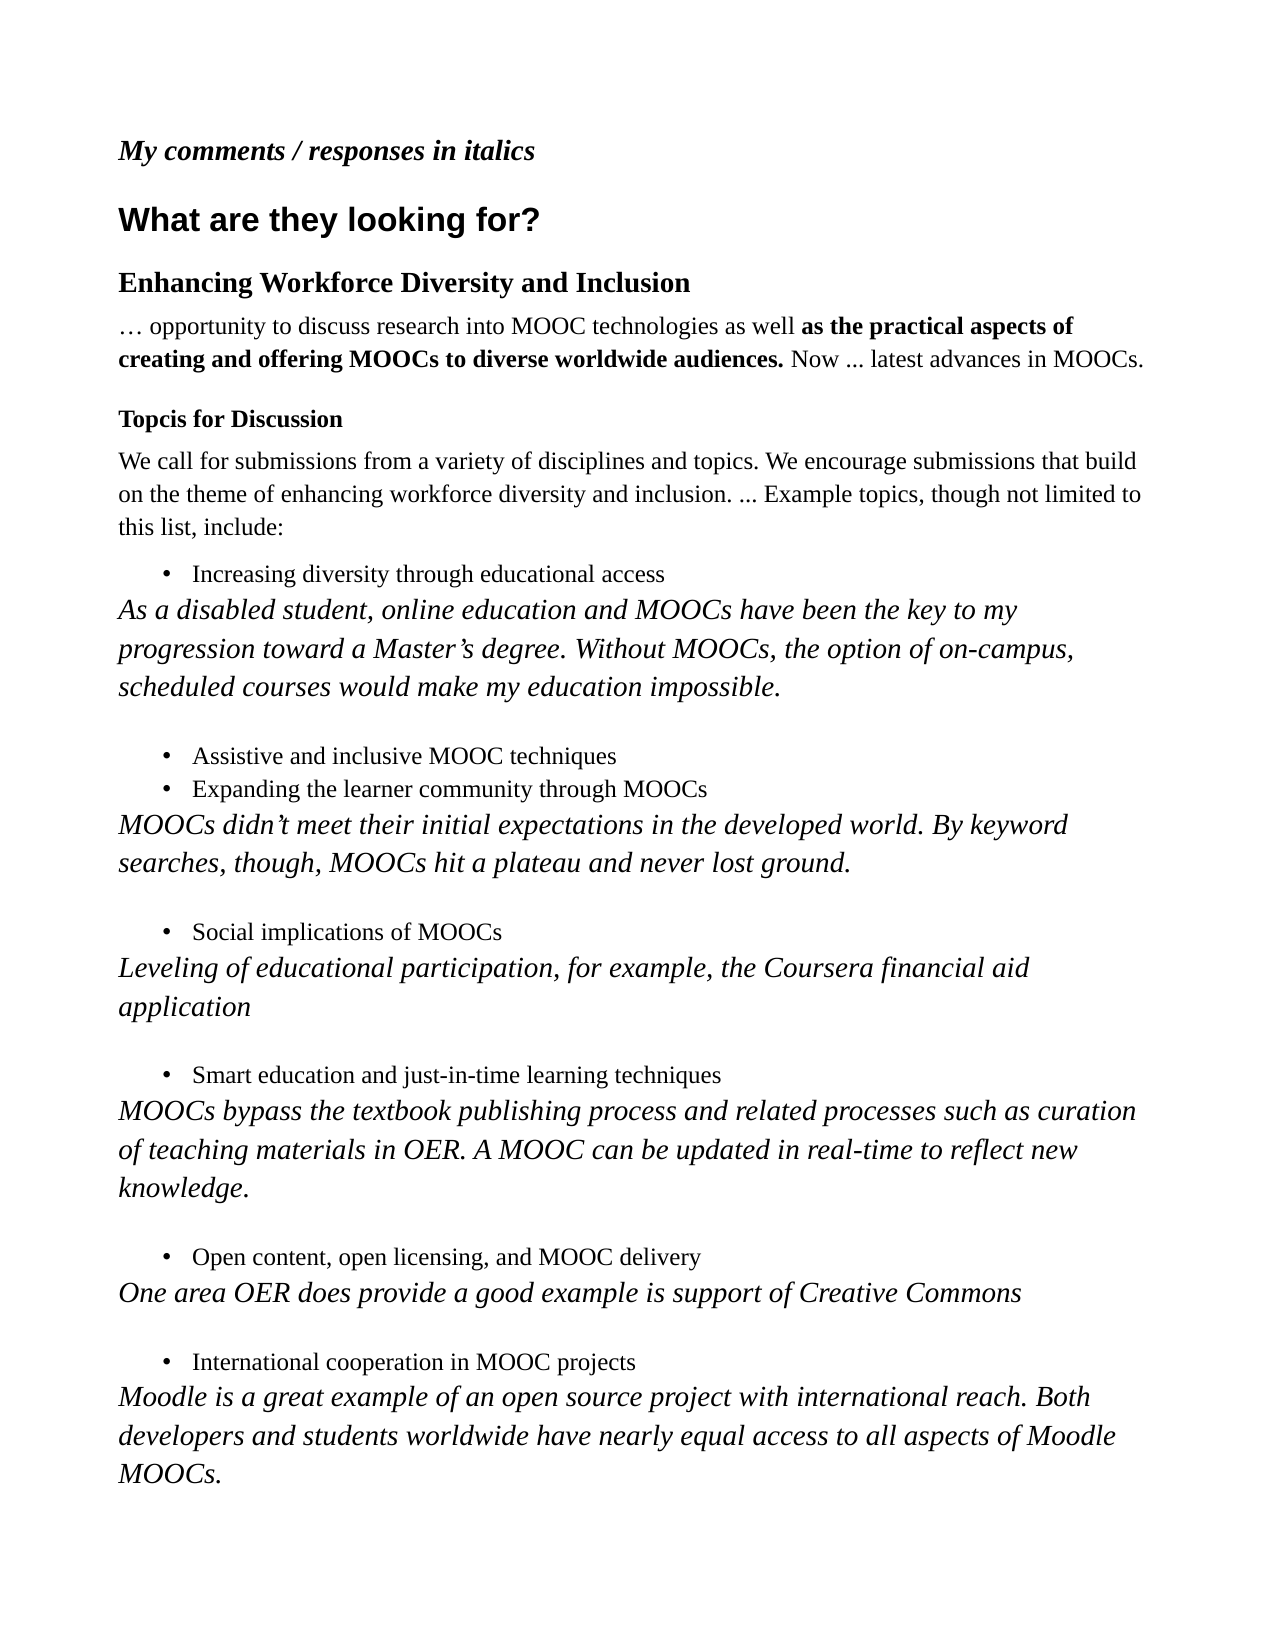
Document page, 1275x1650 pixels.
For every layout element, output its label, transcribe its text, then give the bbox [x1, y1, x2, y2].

text … opportunity to discuss research into MOOC technologies as well as the practical aspects of creating and offering MOOCs to diverse worldwide audiences. Now ... latest advances in MOOCs. [118, 311, 1157, 373]
list Smart education and just-in-time learning techniques [162, 1060, 1157, 1089]
text Leveling of educational participation, for example, the Coursera financial aid application [118, 950, 1157, 1022]
list International cooperation in MOOC projects [162, 1347, 1157, 1375]
subtitle My comments / responses in italics [118, 133, 1157, 166]
list Open content, open licensing, and MOOC delivery [162, 1242, 1157, 1271]
subtitle Topcis for Discussion [118, 404, 1157, 433]
subtitle What are they looking for? [118, 199, 1157, 238]
list Increasing diversity through educational access [162, 559, 1157, 588]
text As a disabled student, online education and MOOCs have been the key to my progression toward a Master’s degree. Without MOOCs, the option of on-campus, scheduled courses would make my education impossible. [118, 592, 1157, 703]
text One area OER does provide a good example is support of Creative Commons [118, 1275, 1157, 1308]
text Moodle is a great example of an open source project with international reach. Both developers and students worldwide have nearly equal access to all aspects of Moodle MOOCs. [118, 1379, 1157, 1490]
text MOOCs bypass the textbook publishing process and related processes such as curation of teaching materials in OER. A MOOC can be updated in real-time to reflect new knowledge. [118, 1093, 1157, 1204]
list Assistive and inclusive MOOC techniques [162, 741, 1157, 770]
text MOOCs didn’t meet their initial expectations in the developed world. By keyword searches, though, MOOCs hit a plateau and never lost ground. [118, 807, 1157, 879]
list Expanding the learner community through MOOCs [162, 774, 1157, 803]
subtitle Enhancing Workforce Diversity and Inclusion [118, 265, 1157, 299]
list Social implications of MOOCs [162, 917, 1157, 946]
text We call for submissions from a variety of disciplines and topics. We encourage submissions that build on the theme of enhancing workforce diversity and inclusion. ... Example topics, though not limited to this list, include: [118, 446, 1157, 541]
